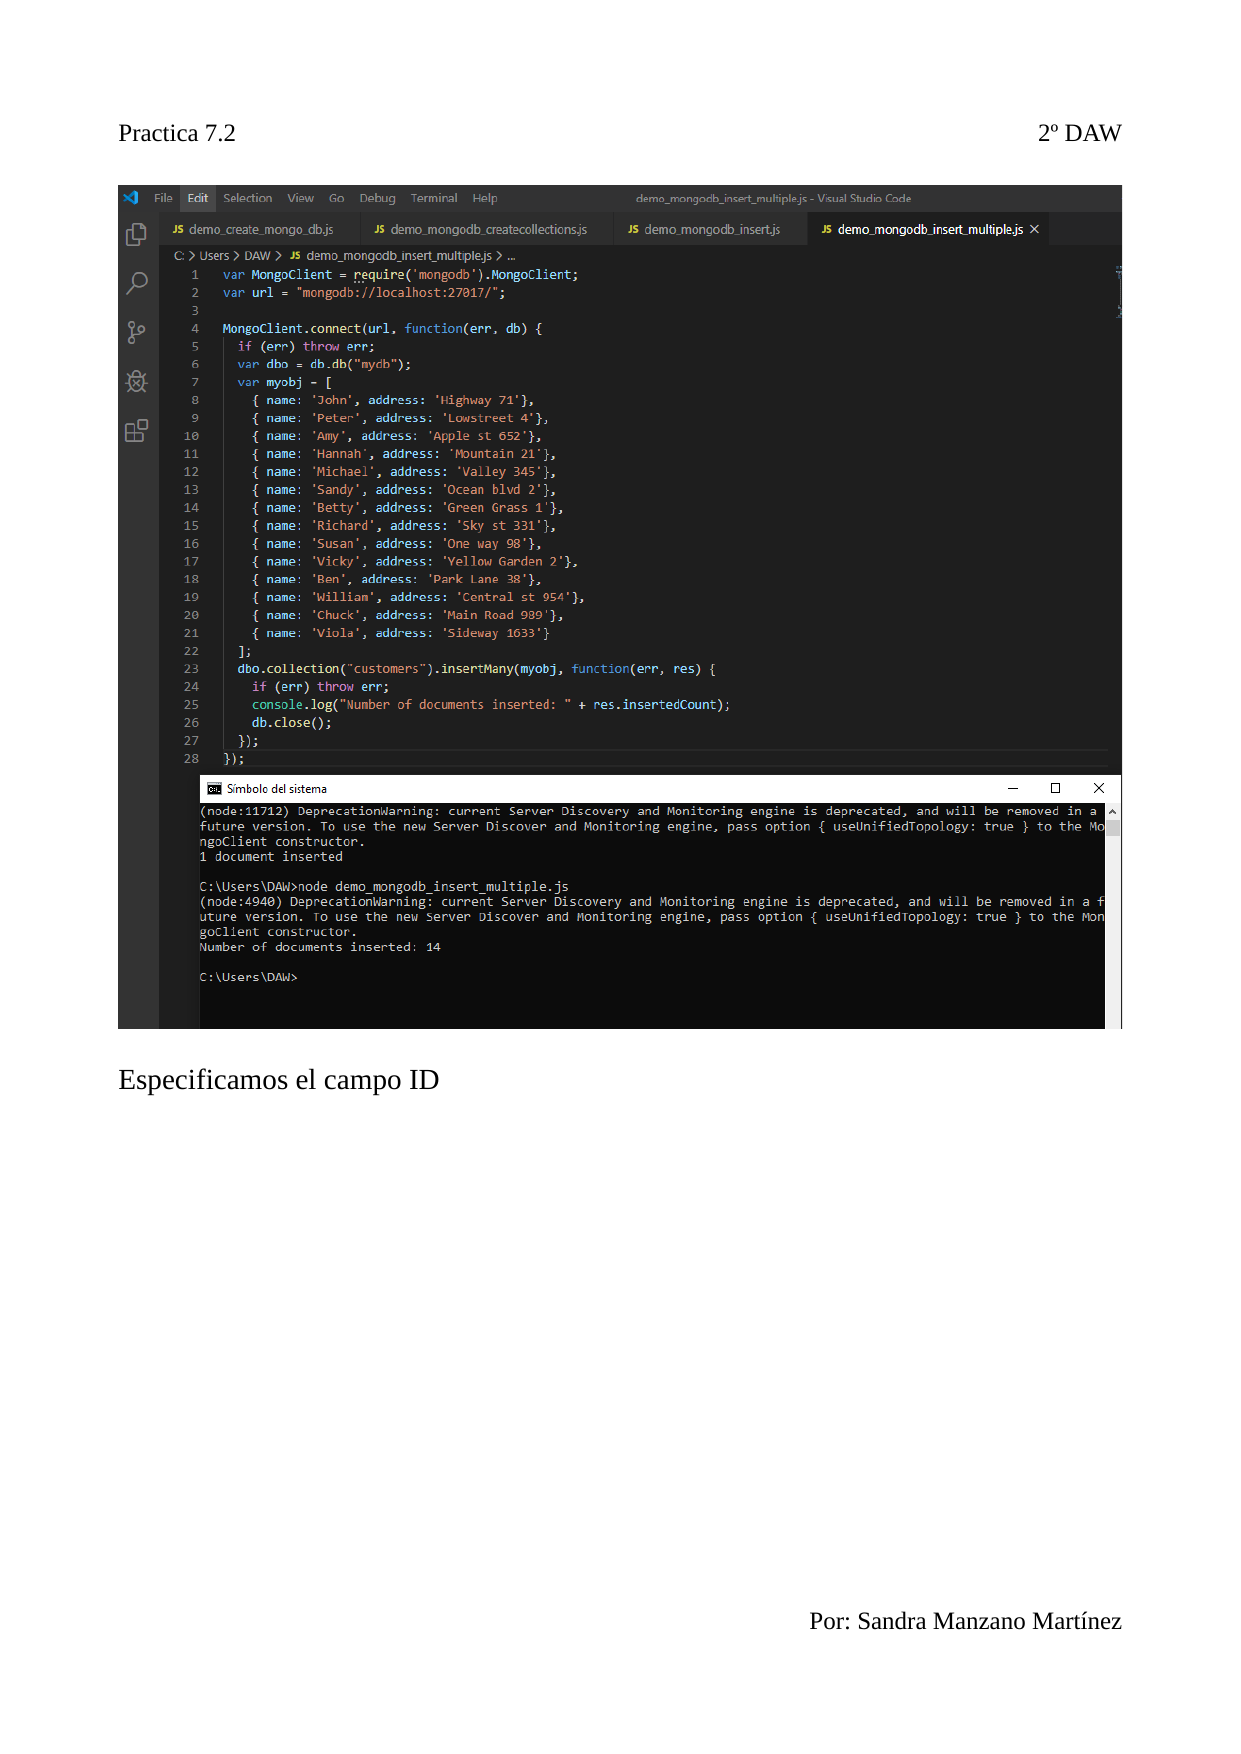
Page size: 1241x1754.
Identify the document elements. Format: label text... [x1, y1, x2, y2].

picture [118, 185, 1123, 1029]
text Especificamos el campo ID [118, 1062, 1122, 1096]
